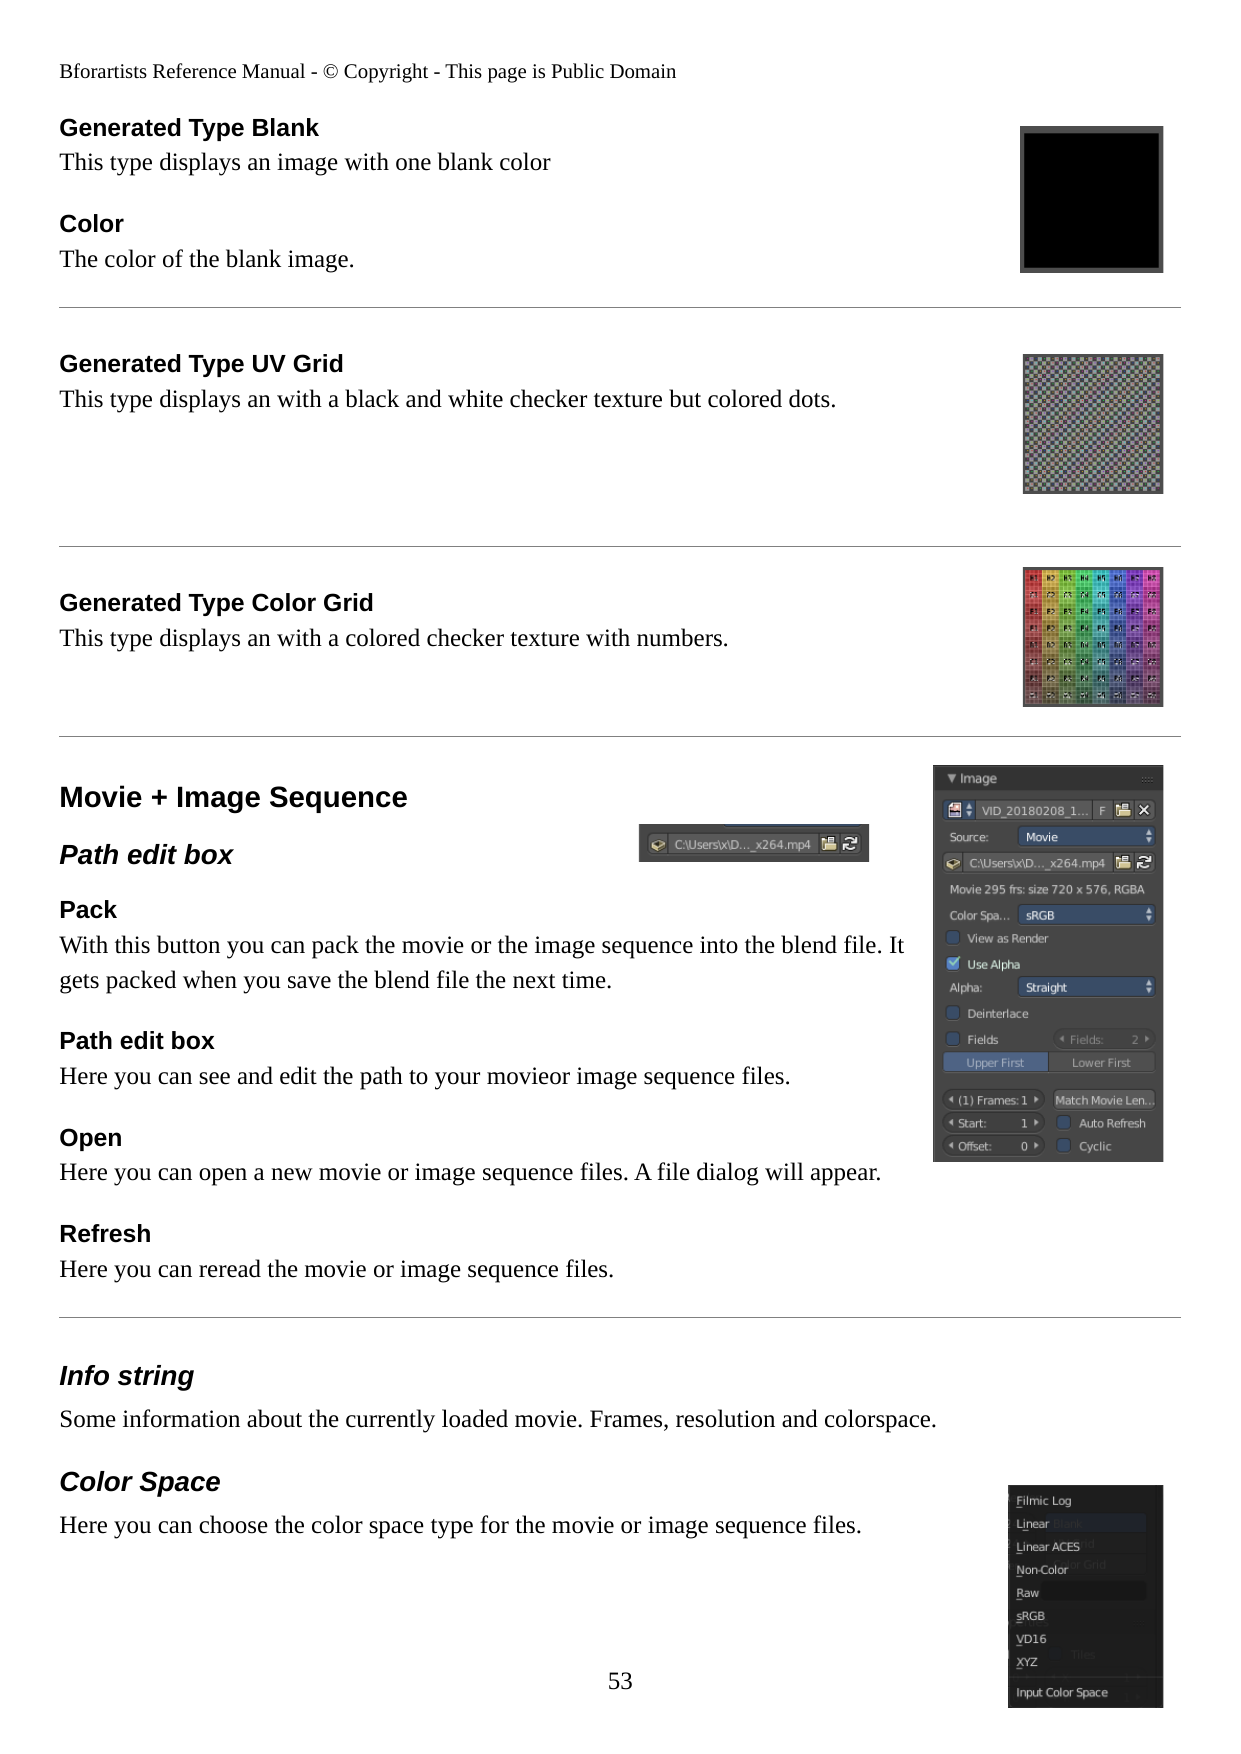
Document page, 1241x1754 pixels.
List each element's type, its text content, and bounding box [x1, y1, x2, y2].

picture [1020, 126, 1164, 273]
text Some information about the currently loaded movie. Frames, resolution and colorspace. [59, 1404, 1181, 1433]
subtitle Info string [59, 1359, 1181, 1391]
picture [1008, 1485, 1164, 1708]
subtitle [1164, 780, 1181, 813]
subtitle Color Space [59, 1465, 1181, 1497]
subtitle [1164, 1123, 1181, 1151]
subtitle Path edit box [59, 1026, 933, 1055]
text This type displays an with a colored checker texture with numbers. [59, 623, 1022, 652]
text Here you can see and edit the path to your movieor image sequence files. [59, 1061, 933, 1090]
picture [933, 765, 1164, 1162]
text Here you can reread the movie or image sequence files. [59, 1254, 1181, 1282]
text Here you can choose the color space type for the movie or image sequence files. [59, 1510, 1008, 1538]
subtitle Refresh [59, 1219, 1181, 1247]
text Here you can open a new movie or image sequence files. A file dialog will appear. [59, 1157, 1181, 1186]
subtitle [1164, 895, 1181, 924]
subtitle Pack [59, 895, 933, 924]
subtitle [1164, 209, 1181, 237]
subtitle Movie + Image Sequence [59, 780, 933, 813]
text With this button you can pack the movie or the image sequence into the blend file. It gets packed when you save the blend file the next time. [59, 930, 933, 993]
subtitle Path edit box [59, 838, 933, 870]
text The color of the blank image. [59, 244, 1020, 272]
subtitle Generated Type UV Grid [59, 349, 1181, 378]
picture [1022, 354, 1164, 494]
text This type displays an image with one blank color [59, 147, 1020, 176]
subtitle Generated Type Blank [59, 113, 1181, 141]
subtitle Open [59, 1123, 933, 1151]
picture [638, 824, 870, 862]
subtitle [1164, 838, 1181, 870]
subtitle [1164, 1026, 1181, 1055]
subtitle Generated Type Color Grid [59, 588, 1022, 617]
text This type displays an with a black and white checker texture but colored dots. [59, 384, 1022, 413]
subtitle Color [59, 209, 1020, 237]
picture [1022, 567, 1164, 707]
